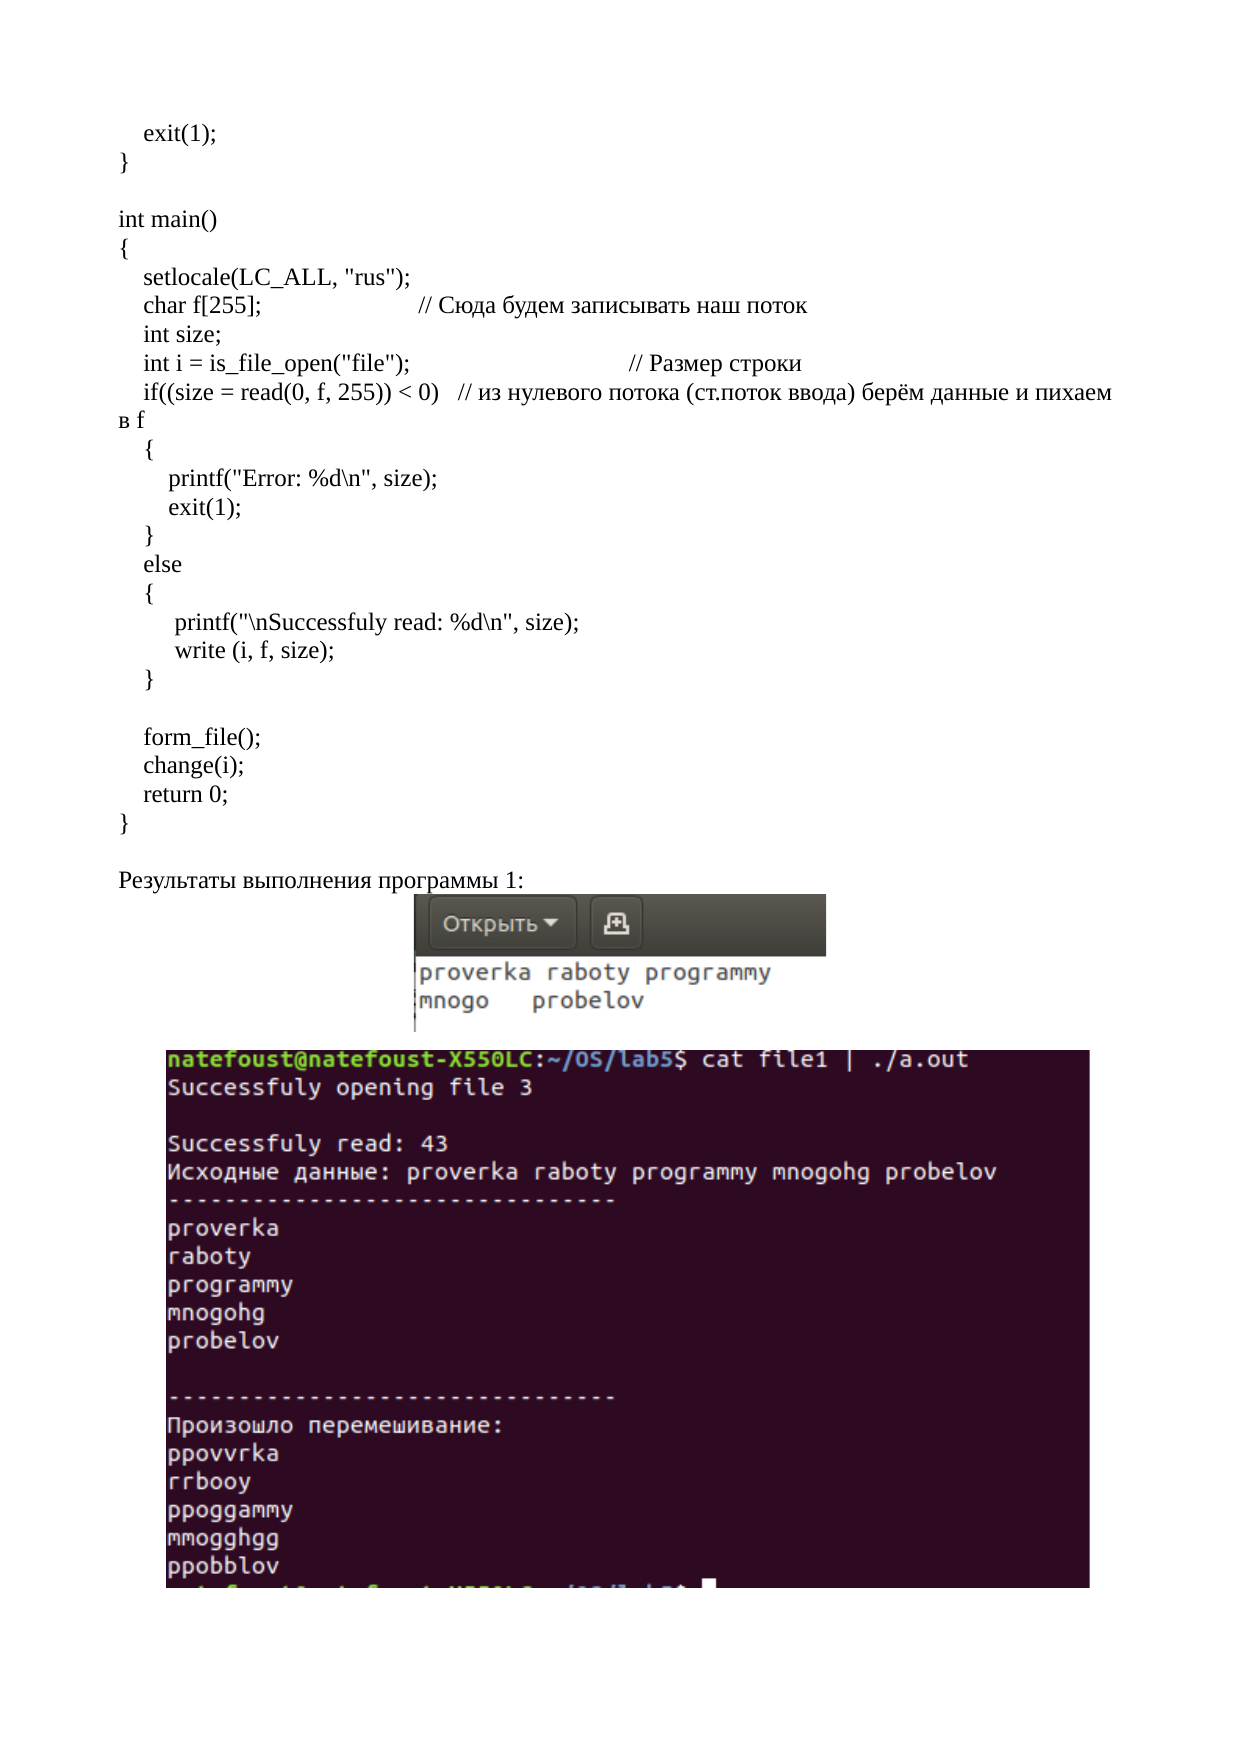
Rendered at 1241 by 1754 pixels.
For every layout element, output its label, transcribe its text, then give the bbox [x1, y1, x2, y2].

text printf("\nSuccessfuly read: %d\n", size); [118, 607, 1122, 636]
text int size; [118, 319, 1122, 348]
picture [413, 894, 827, 1032]
text write (i, f, size); [118, 636, 1122, 664]
text return 0; [118, 779, 1122, 808]
text { [118, 434, 1122, 463]
text printf("Error: %d\n", size); [118, 463, 1122, 492]
text if((size = read(0, f, 255)) < 0) // из нулевого потока (ст.поток ввода) берём данные и пихаем в f [118, 377, 1122, 434]
text Результаты выполнения программы 1: [118, 866, 1122, 894]
text else [118, 549, 1122, 578]
text } [118, 664, 1122, 693]
text char f[255]; // Сюда будем записывать наш поток [118, 291, 1122, 319]
picture [166, 1050, 1090, 1588]
text exit(1); [118, 118, 1122, 147]
text form_file(); [118, 722, 1122, 751]
text exit(1); [118, 492, 1122, 521]
text { [118, 578, 1122, 607]
text int main() [118, 204, 1122, 233]
text } [118, 521, 1122, 549]
text } [118, 147, 1122, 176]
text change(i); [118, 751, 1122, 779]
text int i = is_file_open("file"); // Размер строки [118, 348, 1122, 377]
text { [118, 233, 1122, 262]
text } [118, 808, 1122, 837]
text setlocale(LC_ALL, "rus"); [118, 262, 1122, 291]
